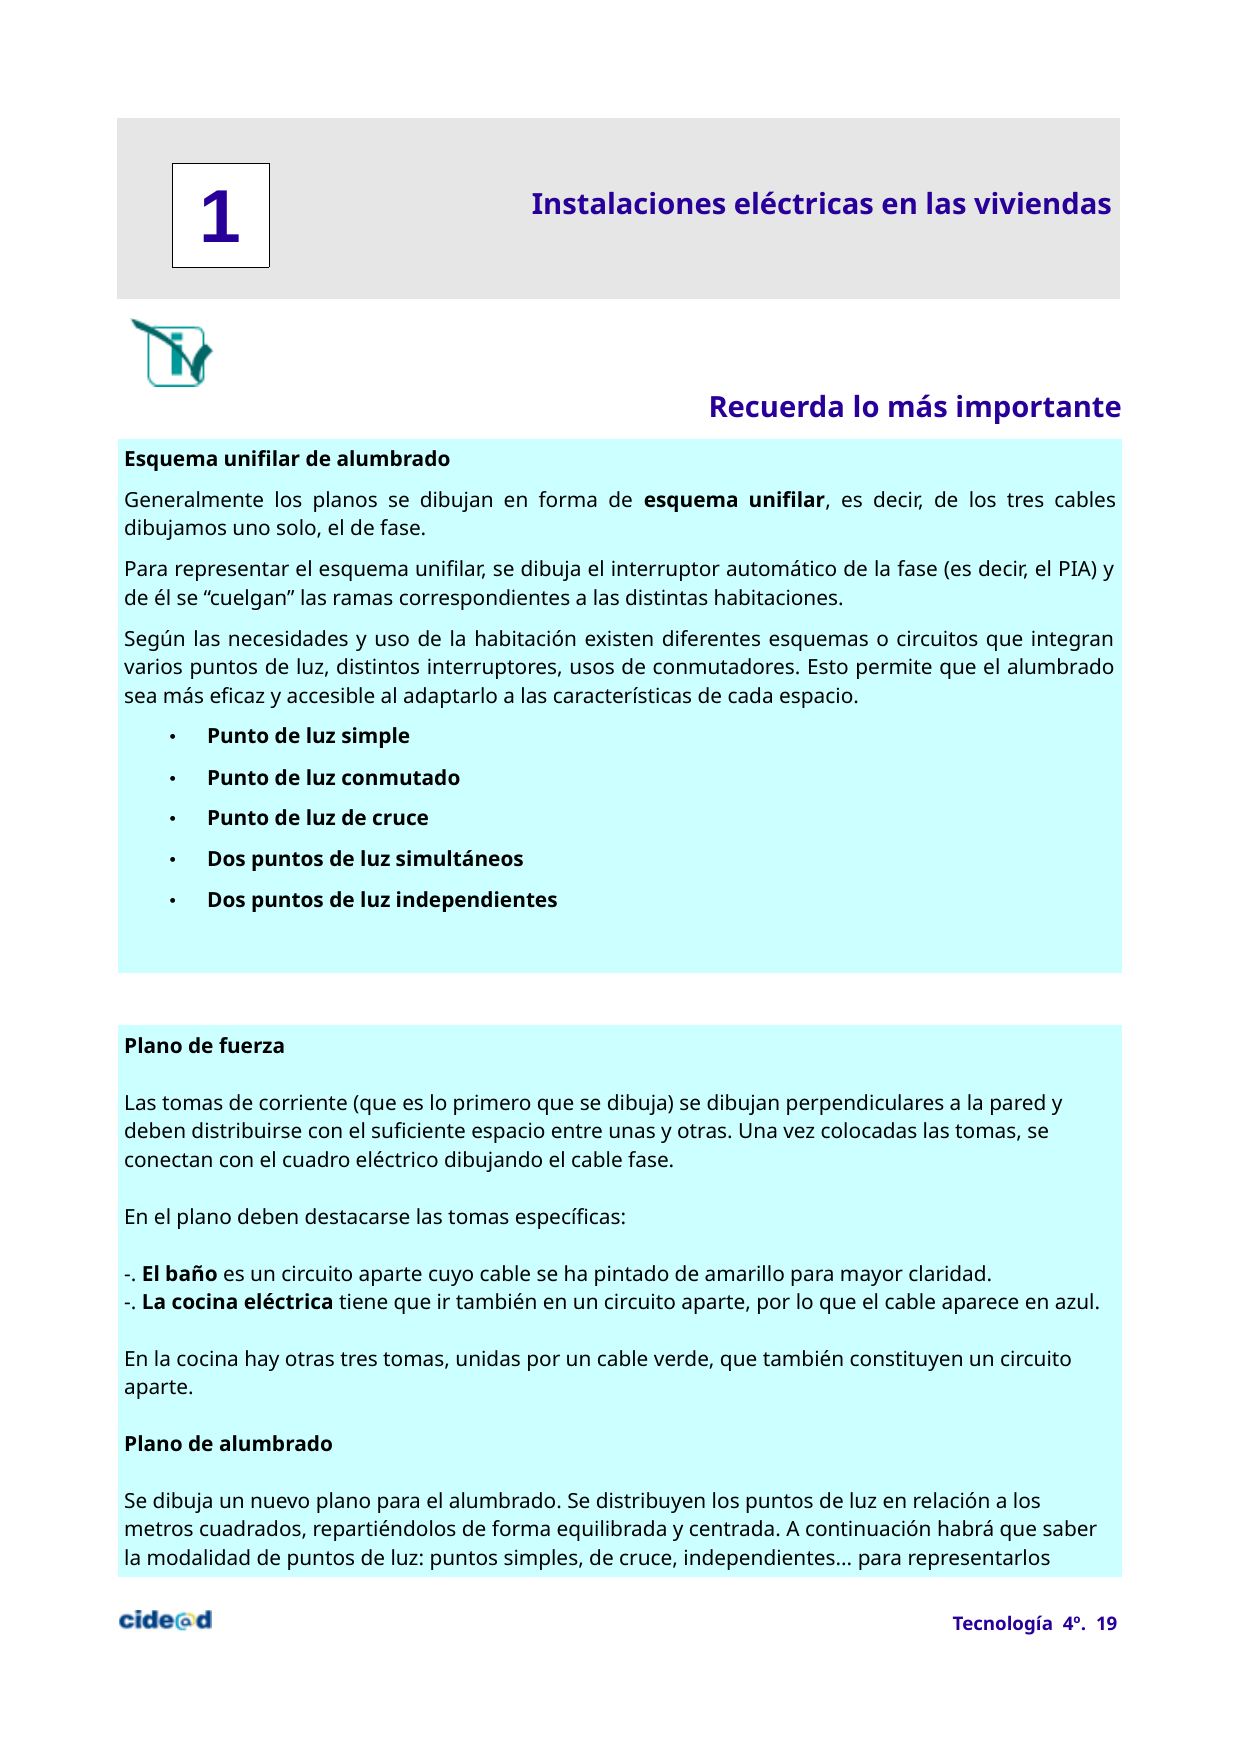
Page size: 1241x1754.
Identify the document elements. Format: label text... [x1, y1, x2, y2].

table_cell Plano de fuerza Las tomas de corriente (que es lo primero que se dibuja) se dibujan perpendiculares a la pared y deben distribuirse con el suficiente espacio entre unas y otras. Una vez colocadas las tomas, se conectan con el cuadro eléctrico dibujando el cable fase. En el plano deben destacarse las tomas específicas: -. El baño es un circuito aparte cuyo cable se ha pintado de amarillo para mayor claridad. -. La cocina eléctrica tiene que ir también en un circuito aparte, por lo que el cable aparece en azul. En la cocina hay otras tres tomas, unidas por un cable verde, que también constituyen un circuito aparte. Plano de alumbrado Se dibuja un nuevo plano para el alumbrado. Se distribuyen los puntos de luz en relación a los metros cuadrados, repartiéndolos de forma equilibrada y centrada. A continuación habrá que saber la modalidad de puntos de luz: puntos simples, de cruce, independientes... para representarlos [118, 1025, 1122, 1577]
table_cell [118, 973, 1122, 1025]
picture [129, 318, 215, 387]
table_header Instalaciones eléctricas en las viviendas [117, 118, 1120, 299]
picture [118, 1610, 212, 1632]
text Recuerda lo más importante [118, 299, 1122, 426]
table_header Esquema unifilar de alumbrado Generalmente los planos se dibujan en forma de esquema unifilar, es decir, de los tres cables dibujamos uno solo, el de fase. Para representar el esquema unifilar, se dibuja el interruptor automático de la fase (es decir, el PIA) y de él se “cuelgan” las ramas correspondientes a las distintas habitaciones. Según las necesidades y uso de la habitación existen diferentes esquemas o circuitos que integran varios puntos de luz, distintos interruptores, usos de conmutadores. Esto permite que el alumbrado sea más eficaz y accesible al adaptarlo a las características de cada espacio. Punto de luz simple Punto de luz conmutado Punto de luz de cruce Dos puntos de luz simultáneos Dos puntos de luz independientes [118, 439, 1122, 973]
